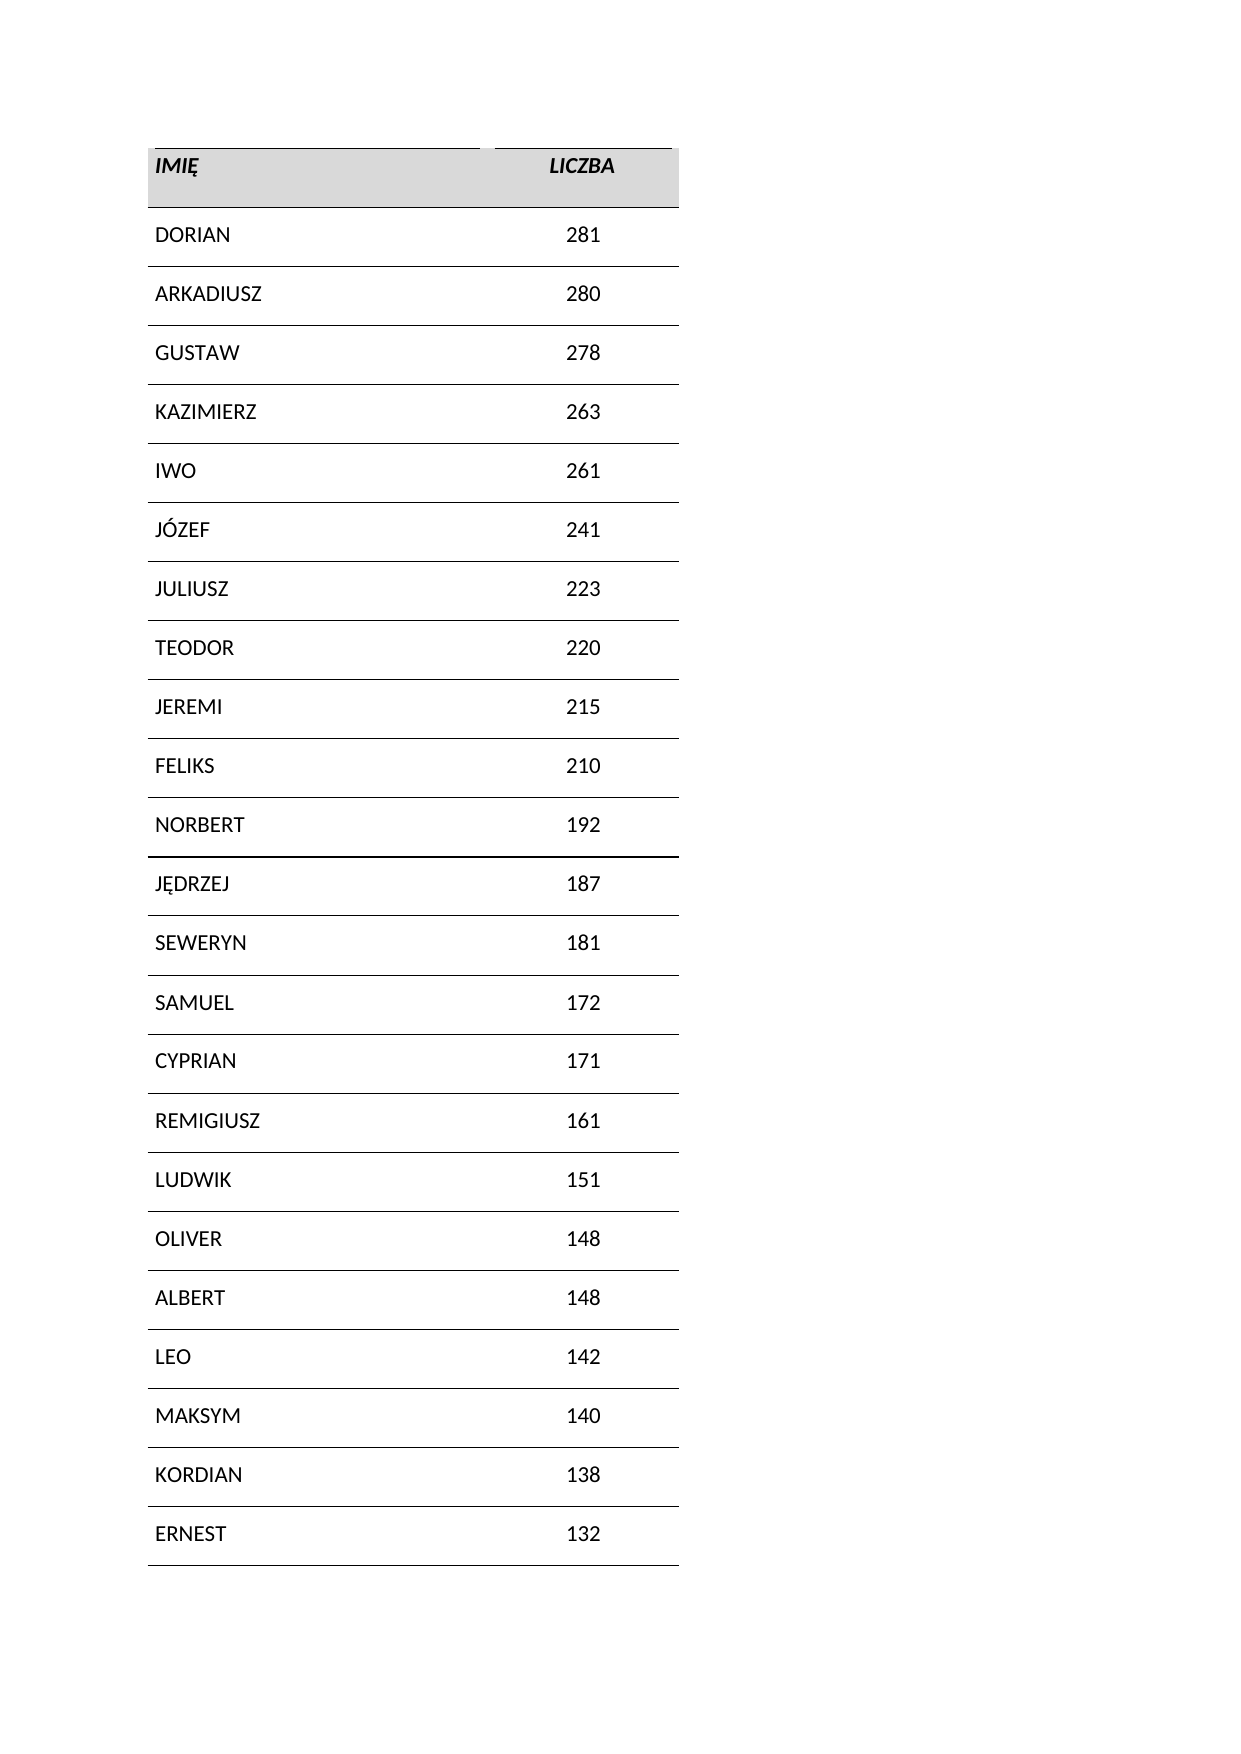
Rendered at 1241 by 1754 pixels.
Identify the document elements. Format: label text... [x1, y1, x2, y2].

table_cell KAZIMIERZ [148, 385, 487, 443]
table_cell SEWERYN [148, 916, 487, 974]
table_cell ERNEST [148, 1507, 487, 1565]
table_cell KORDIAN [148, 1448, 487, 1506]
table_cell LEO [148, 1330, 487, 1388]
table_header LICZBA [487, 148, 679, 207]
table_cell JEREMI [148, 680, 487, 738]
table_cell 148 [487, 1212, 679, 1270]
table_cell 263 [487, 385, 679, 443]
table_cell 215 [487, 680, 679, 738]
table_cell TEODOR [148, 621, 487, 679]
table_cell 142 [487, 1330, 679, 1388]
table_cell JÓZEF [148, 503, 487, 561]
table_cell MAKSYM [148, 1389, 487, 1447]
table_cell 187 [487, 858, 679, 915]
table_cell NORBERT [148, 798, 487, 856]
table_cell FELIKS [148, 739, 487, 797]
table_cell 132 [487, 1507, 679, 1565]
table_cell ALBERT [148, 1271, 487, 1329]
table_cell SAMUEL [148, 976, 487, 1033]
table_cell 151 [487, 1153, 679, 1211]
table_cell 280 [487, 267, 679, 325]
table_cell 161 [487, 1094, 679, 1152]
table_cell JĘDRZEJ [148, 858, 487, 915]
table_cell 261 [487, 444, 679, 502]
table_cell 192 [487, 798, 679, 856]
table_cell 148 [487, 1271, 679, 1329]
table_cell 140 [487, 1389, 679, 1447]
table_cell CYPRIAN [148, 1035, 487, 1093]
table_header IMIĘ [148, 148, 487, 207]
table_cell IWO [148, 444, 487, 502]
table_cell LUDWIK [148, 1153, 487, 1211]
table_cell 278 [487, 326, 679, 384]
table_cell 281 [487, 208, 679, 266]
table_cell 210 [487, 739, 679, 797]
table_cell DORIAN [148, 208, 487, 266]
table_cell ARKADIUSZ [148, 267, 487, 325]
table_cell 220 [487, 621, 679, 679]
table_cell 171 [487, 1035, 679, 1093]
table_cell JULIUSZ [148, 562, 487, 620]
table_cell GUSTAW [148, 326, 487, 384]
table_cell REMIGIUSZ [148, 1094, 487, 1152]
table_cell 223 [487, 562, 679, 620]
table_cell 181 [487, 916, 679, 974]
table_cell 172 [487, 976, 679, 1033]
table_cell 138 [487, 1448, 679, 1506]
table_cell 241 [487, 503, 679, 561]
table_cell OLIVER [148, 1212, 487, 1270]
